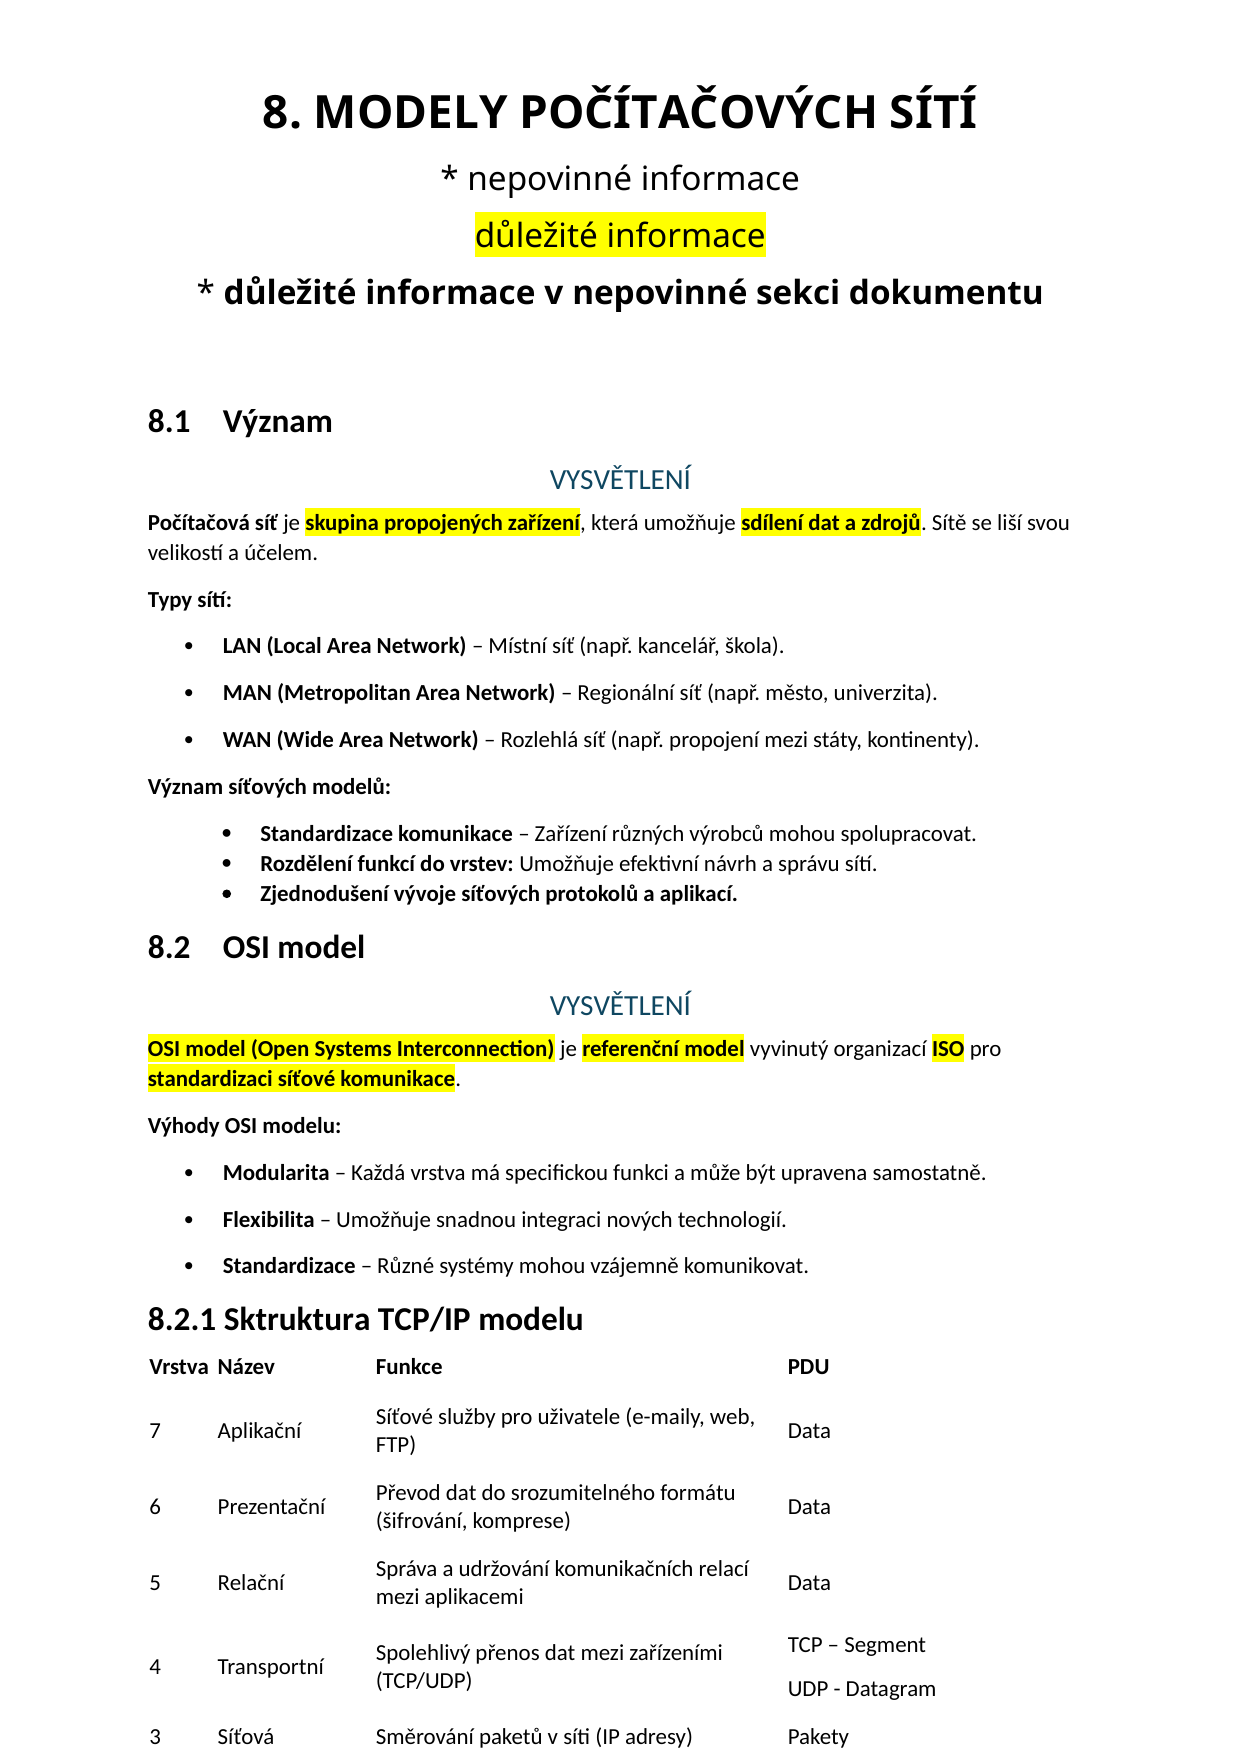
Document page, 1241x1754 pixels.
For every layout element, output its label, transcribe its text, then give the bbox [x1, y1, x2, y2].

text OSI model (Open Systems Interconnection) je referenční model vyvinutý organizací ISO pro standardizaci síťové komunikace. [148, 1034, 1093, 1092]
subtitle důležité informace [148, 212, 1093, 257]
list MAN (Metropolitan Area Network) – Regionální síť (např. město, univerzita). [185, 678, 1093, 707]
table_cell Síťové služby pro uživatele (e-maily, web, FTP) [374, 1401, 786, 1476]
table_header Název [216, 1351, 374, 1401]
table_cell Aplikační [216, 1401, 374, 1476]
list Rozdělení funkcí do vrstev: Umožňuje efektivní návrh a správu sítí. [223, 849, 1093, 877]
list Zjednodušení vývoje síťových protokolů a aplikací. [223, 879, 1093, 908]
list LAN (Local Area Network) – Místní síť (např. kancelář, škola). [185, 632, 1093, 660]
table_cell Správa a udržování komunikačních relací mezi aplikacemi [374, 1552, 786, 1628]
table_header PDU [786, 1351, 974, 1401]
subtitle Význam [148, 400, 1093, 441]
table_cell Spolehlivý přenos dat mezi zařízeními (TCP/UDP) [374, 1628, 786, 1721]
subtitle VYSVĚTLENÍ [148, 461, 1093, 497]
table_cell TCP – Segment UDP - Datagram [786, 1628, 974, 1721]
table_cell Síťová [216, 1721, 374, 1752]
subtitle 8.2.1 Sktruktura TCP/IP modelu [148, 1298, 1093, 1339]
table_cell Směrování paketů v síti (IP adresy) [374, 1721, 786, 1752]
table_cell Data [786, 1401, 974, 1476]
table_header Funkce [374, 1351, 786, 1401]
table_header Vrstva [148, 1351, 216, 1401]
table_cell Převod dat do srozumitelného formátu (šifrování, komprese) [374, 1476, 786, 1552]
text Počítačová síť je skupina propojených zařízení, která umožňuje sdílení dat a zdrojů. Sítě se liší svou velikostí a účelem. [148, 508, 1093, 566]
table_cell Data [786, 1552, 974, 1628]
table_cell 5 [148, 1552, 216, 1628]
subtitle 8. Modely počítačových sítí [148, 79, 1093, 142]
table_cell Relační [216, 1552, 374, 1628]
subtitle VYSVĚTLENÍ [148, 987, 1093, 1023]
table_cell 4 [148, 1628, 216, 1721]
table_cell 7 [148, 1401, 216, 1476]
text Význam síťových modelů: [148, 772, 1093, 800]
list Modularita – Každá vrstva má specifickou funkci a může být upravena samostatně. [185, 1158, 1093, 1186]
table_cell 6 [148, 1476, 216, 1552]
list WAN (Wide Area Network) – Rozlehlá síť (např. propojení mezi státy, kontinenty). [185, 725, 1093, 753]
list Flexibilita – Umožňuje snadnou integraci nových technologií. [185, 1205, 1093, 1233]
text Typy sítí: [148, 585, 1093, 613]
list Standardizace komunikace – Zařízení různých výrobců mohou spolupracovat. [223, 819, 1093, 847]
subtitle OSI model [148, 926, 1093, 967]
text Výhody OSI modelu: [148, 1111, 1093, 1139]
text * důležité informace v nepovinné sekci dokumentu [148, 269, 1093, 314]
table_cell Transportní [216, 1628, 374, 1721]
table_cell Data [786, 1476, 974, 1552]
table_cell 3 [148, 1721, 216, 1752]
subtitle * nepovinné informace [148, 154, 1093, 200]
table_cell Prezentační [216, 1476, 374, 1552]
table_cell Pakety [786, 1721, 974, 1752]
list Standardizace – Různé systémy mohou vzájemně komunikovat. [185, 1252, 1093, 1279]
